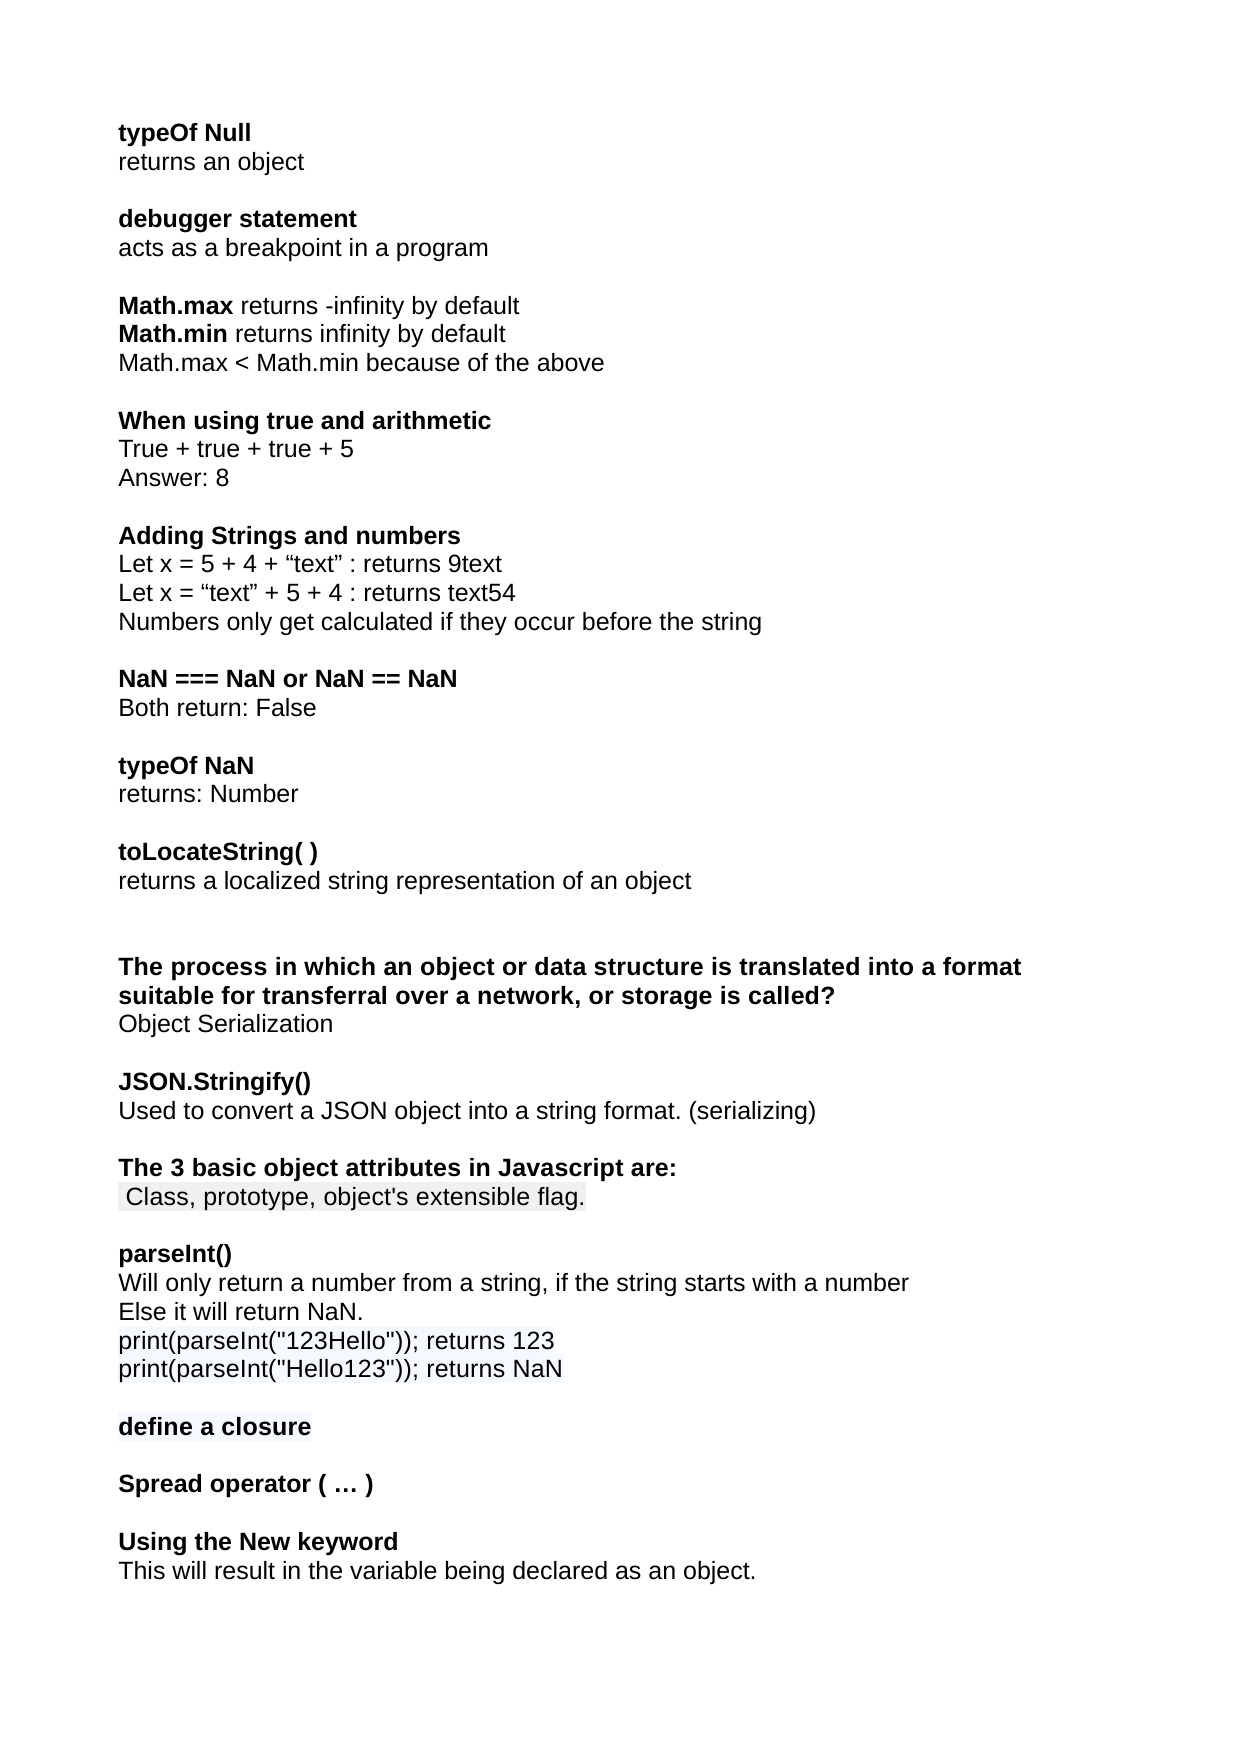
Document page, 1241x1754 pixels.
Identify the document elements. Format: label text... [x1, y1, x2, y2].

text returns an object [118, 147, 1122, 176]
text Math.max returns -infinity by default [118, 291, 1122, 319]
text When using true and arithmetic [118, 406, 1122, 434]
text define a closure [118, 1412, 1122, 1441]
text typeOf Null [118, 118, 1122, 147]
text NaN === NaN or NaN == NaN [118, 664, 1122, 693]
text True + true + true + 5 [118, 434, 1122, 463]
text The process in which an object or data structure is translated into a format suitable for transferral over a network, or storage is called? [118, 952, 1122, 1009]
text Numbers only get calculated if they occur before the string [118, 607, 1122, 636]
text Let x = “text” + 5 + 4 : returns text54 [118, 578, 1122, 607]
text Let x = 5 + 4 + “text” : returns 9text [118, 549, 1122, 578]
text returns a localized string representation of an object [118, 866, 1122, 894]
text print(parseInt("123Hello")); returns 123 [118, 1326, 1122, 1354]
text Both return: False [118, 693, 1122, 722]
text Using the New keyword [118, 1527, 1122, 1556]
text Adding Strings and numbers [118, 521, 1122, 549]
text Object Serialization [118, 1009, 1122, 1038]
text The 3 basic object attributes in Javascript are: [118, 1153, 1122, 1182]
text toLocateString( ) [118, 837, 1122, 866]
text Used to convert a JSON object into a string format. (serializing) [118, 1096, 1122, 1124]
text returns: Number [118, 779, 1122, 808]
text JSON.Stringify() [118, 1067, 1122, 1096]
text Math.min returns infinity by default [118, 319, 1122, 348]
text acts as a breakpoint in a program [118, 233, 1122, 262]
text Answer: 8 [118, 463, 1122, 492]
text Will only return a number from a string, if the string starts with a number [118, 1268, 1122, 1297]
text typeOf NaN [118, 751, 1122, 779]
text Else it will return NaN. [118, 1297, 1122, 1326]
text Spread operator ( … ) [118, 1469, 1122, 1498]
text debugger statement [118, 204, 1122, 233]
text parseInt() [118, 1239, 1122, 1268]
text This will result in the variable being declared as an object. [118, 1556, 1122, 1584]
text Math.max < Math.min because of the above [118, 348, 1122, 377]
text print(parseInt("Hello123")); returns NaN [118, 1354, 1122, 1383]
text Class, prototype, object's extensible flag. [118, 1182, 1122, 1211]
